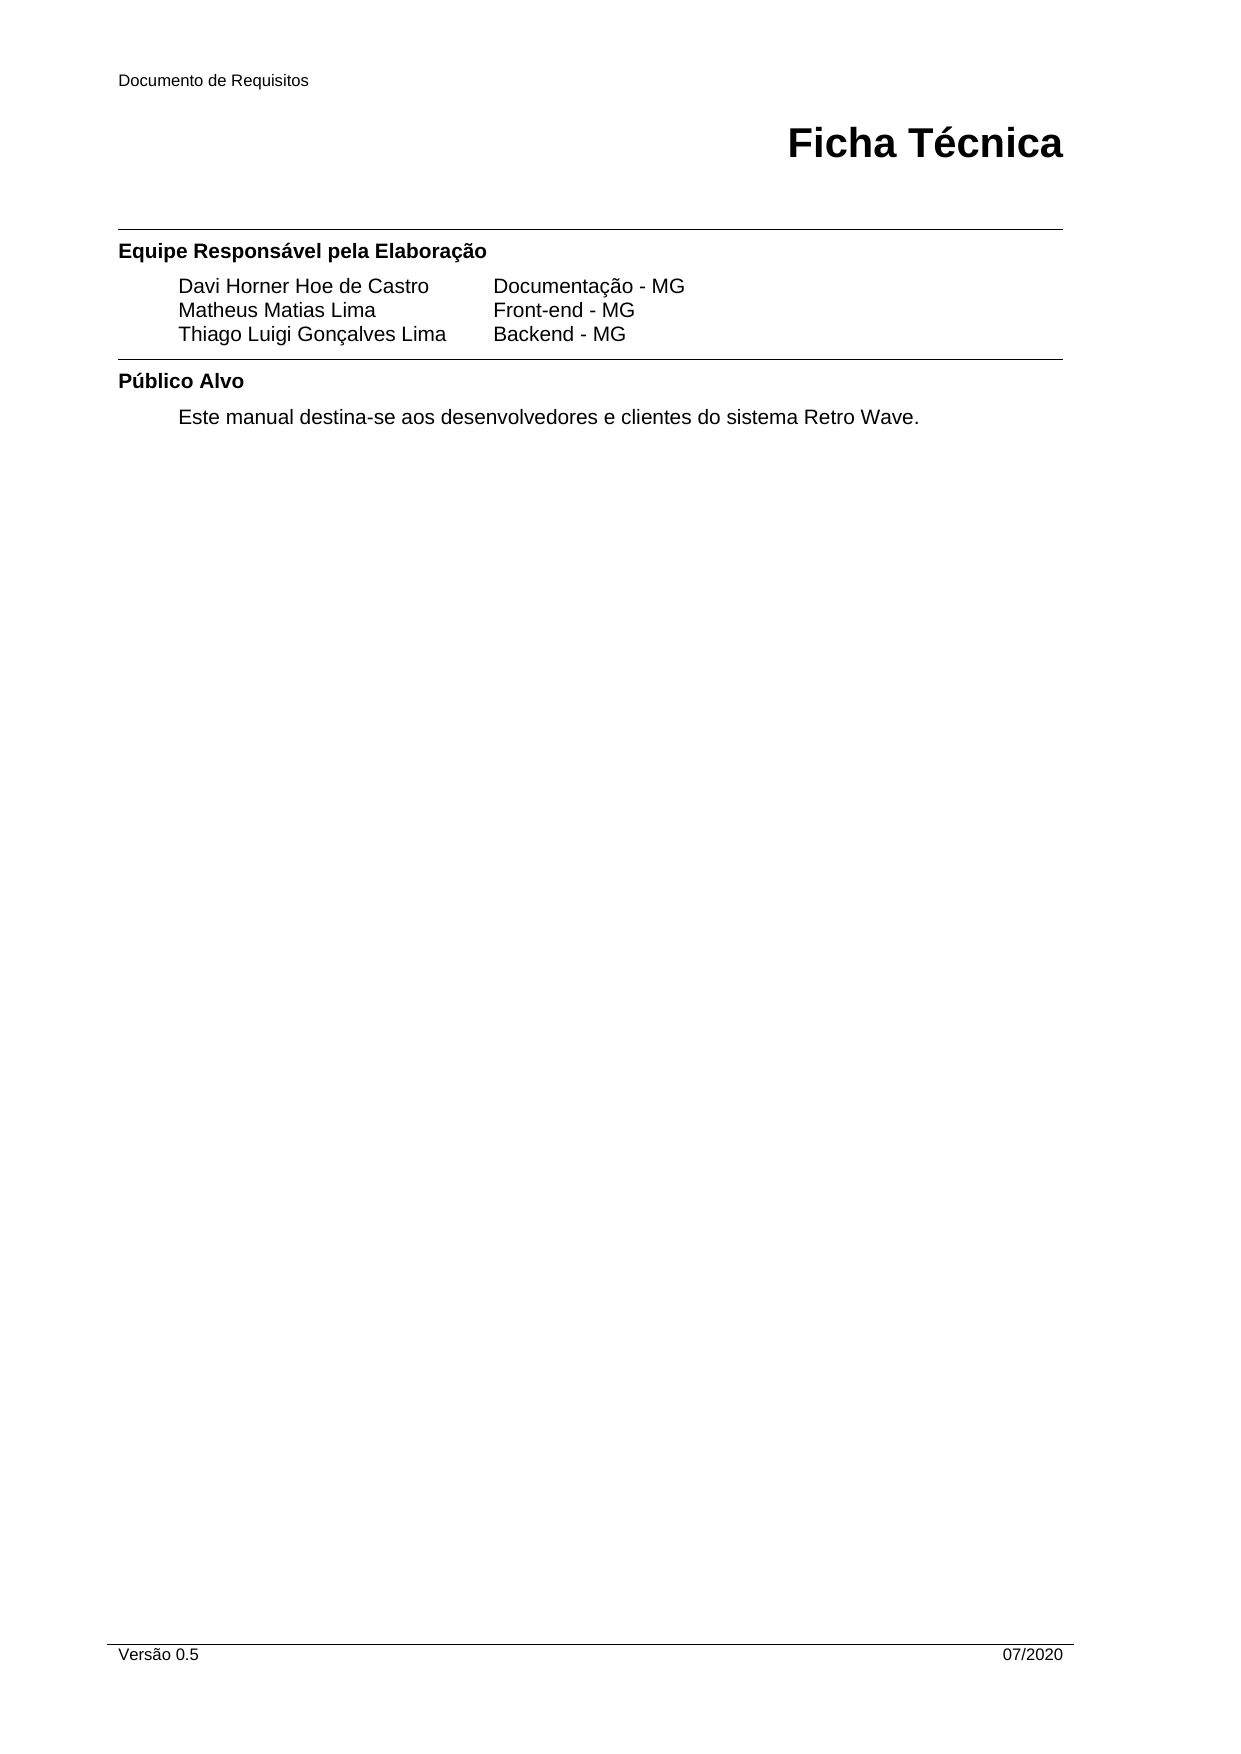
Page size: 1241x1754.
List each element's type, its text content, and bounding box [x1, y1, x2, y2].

text Equipe Responsável pela Elaboração [118, 230, 1063, 262]
text Davi Horner Hoe de Castro Documentação - MG [178, 274, 1063, 298]
text Thiago Luigi Gonçalves Lima Backend - MG [178, 322, 1063, 346]
text Matheus Matias Lima Front-end - MG [178, 298, 1063, 322]
text Este manual destina-se aos desenvolvedores e clientes do sistema Retro Wave. [178, 404, 1063, 428]
text Ficha Técnica [118, 118, 1063, 166]
text Público Alvo [118, 360, 1063, 393]
